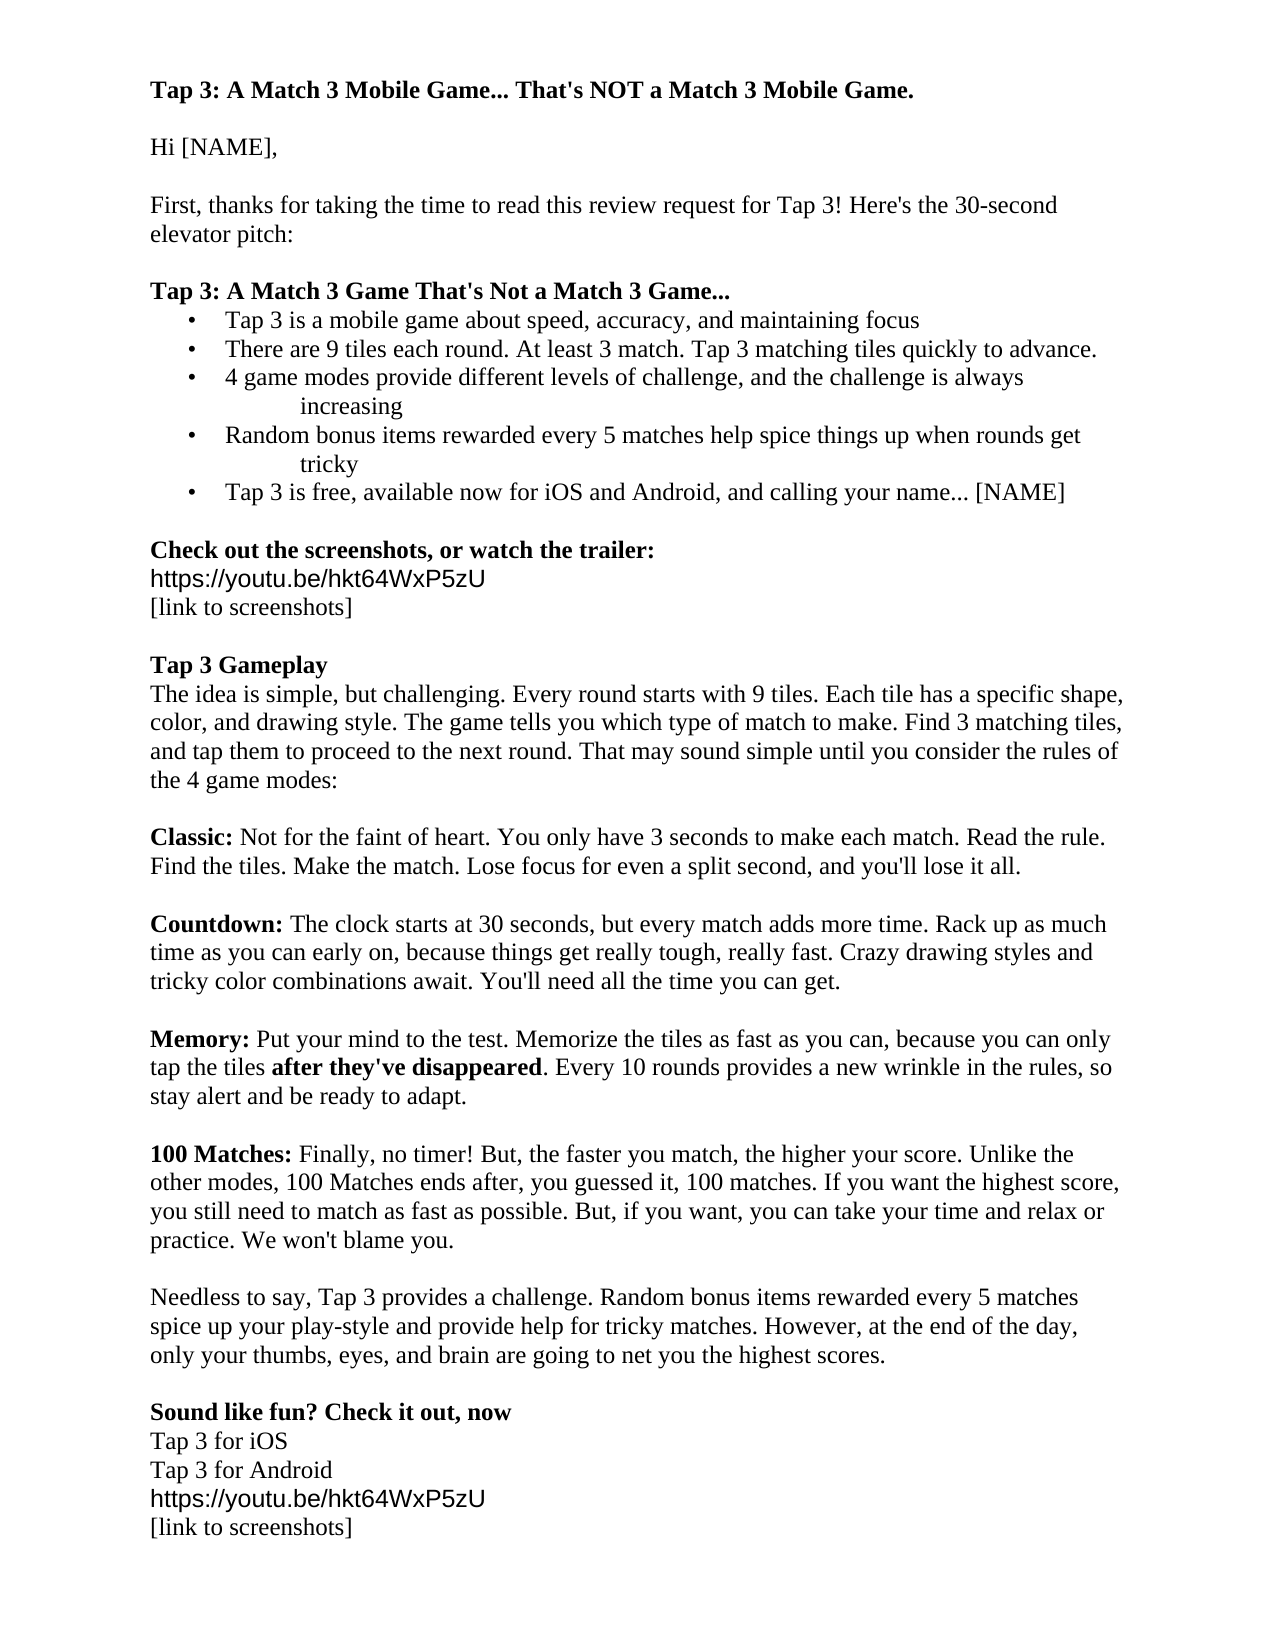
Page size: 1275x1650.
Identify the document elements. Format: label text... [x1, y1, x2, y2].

text https://youtu.be/hkt64WxP5zU [150, 1484, 1125, 1512]
text Memory: Put your mind to the test. Memorize the tiles as fast as you can, because you can only tap the tiles after they've disappeared. Every 10 rounds provides a new wrinkle in the rules, so stay alert and be ready to adapt. [150, 1024, 1125, 1110]
text Tap 3 for Android [150, 1455, 1125, 1484]
text Hi [NAME], [150, 132, 1125, 161]
text Tap 3: A Match 3 Game That's Not a Match 3 Game... [150, 276, 1125, 305]
text Tap 3 for iOS [150, 1426, 1125, 1455]
text [link to screenshots] [150, 1512, 1125, 1541]
text Needless to say, Tap 3 provides a challenge. Random bonus items rewarded every 5 matches spice up your play-style and provide help for tricky matches. However, at the end of the day, only your thumbs, eyes, and brain are going to net you the highest scores. [150, 1282, 1125, 1369]
text Check out the screenshots, or watch the trailer: [150, 535, 1125, 564]
text The idea is simple, but challenging. Every round starts with 9 tiles. Each tile has a specific shape, color, and drawing style. The game tells you which type of match to make. Find 3 matching tiles, and tap them to proceed to the next round. That may sound simple until you consider the rules of the 4 game modes: [150, 679, 1125, 794]
list Tap 3 is free, available now for iOS and Android, and calling your name... [NAME] [187, 477, 1125, 506]
text First, thanks for taking the time to read this review request for Tap 3! Here's the 30-second elevator pitch: [150, 190, 1125, 247]
text Classic: Not for the faint of heart. You only have 3 seconds to make each match. Read the rule. Find the tiles. Make the match. Lose focus for even a split second, and you'll lose it all. [150, 822, 1125, 880]
list There are 9 tiles each round. At least 3 match. Tap 3 matching tiles quickly to advance. [187, 334, 1125, 362]
list 4 game modes provide different levels of challenge, and the challenge is always increasing [187, 362, 1125, 420]
text [link to screenshots] [150, 592, 1125, 621]
text https://youtu.be/hkt64WxP5zU [150, 564, 1125, 592]
text 100 Matches: Finally, no timer! But, the faster you match, the higher your score. Unlike the other modes, 100 Matches ends after, you guessed it, 100 matches. If you want the highest score, you still need to match as fast as possible. But, if you want, you can take your time and relax or practice. We won't blame you. [150, 1139, 1125, 1254]
list Random bonus items rewarded every 5 matches help spice things up when rounds get tricky [187, 420, 1125, 477]
text Tap 3: A Match 3 Mobile Game... That's NOT a Match 3 Mobile Game. [150, 75, 1125, 104]
text Tap 3 Gameplay [150, 650, 1125, 679]
list Tap 3 is a mobile game about speed, accuracy, and maintaining focus [187, 305, 1125, 334]
text Countdown: The clock starts at 30 seconds, but every match adds more time. Rack up as much time as you can early on, because things get really tough, really fast. Crazy drawing styles and tricky color combinations await. You'll need all the time you can get. [150, 909, 1125, 995]
text Sound like fun? Check it out, now [150, 1397, 1125, 1426]
